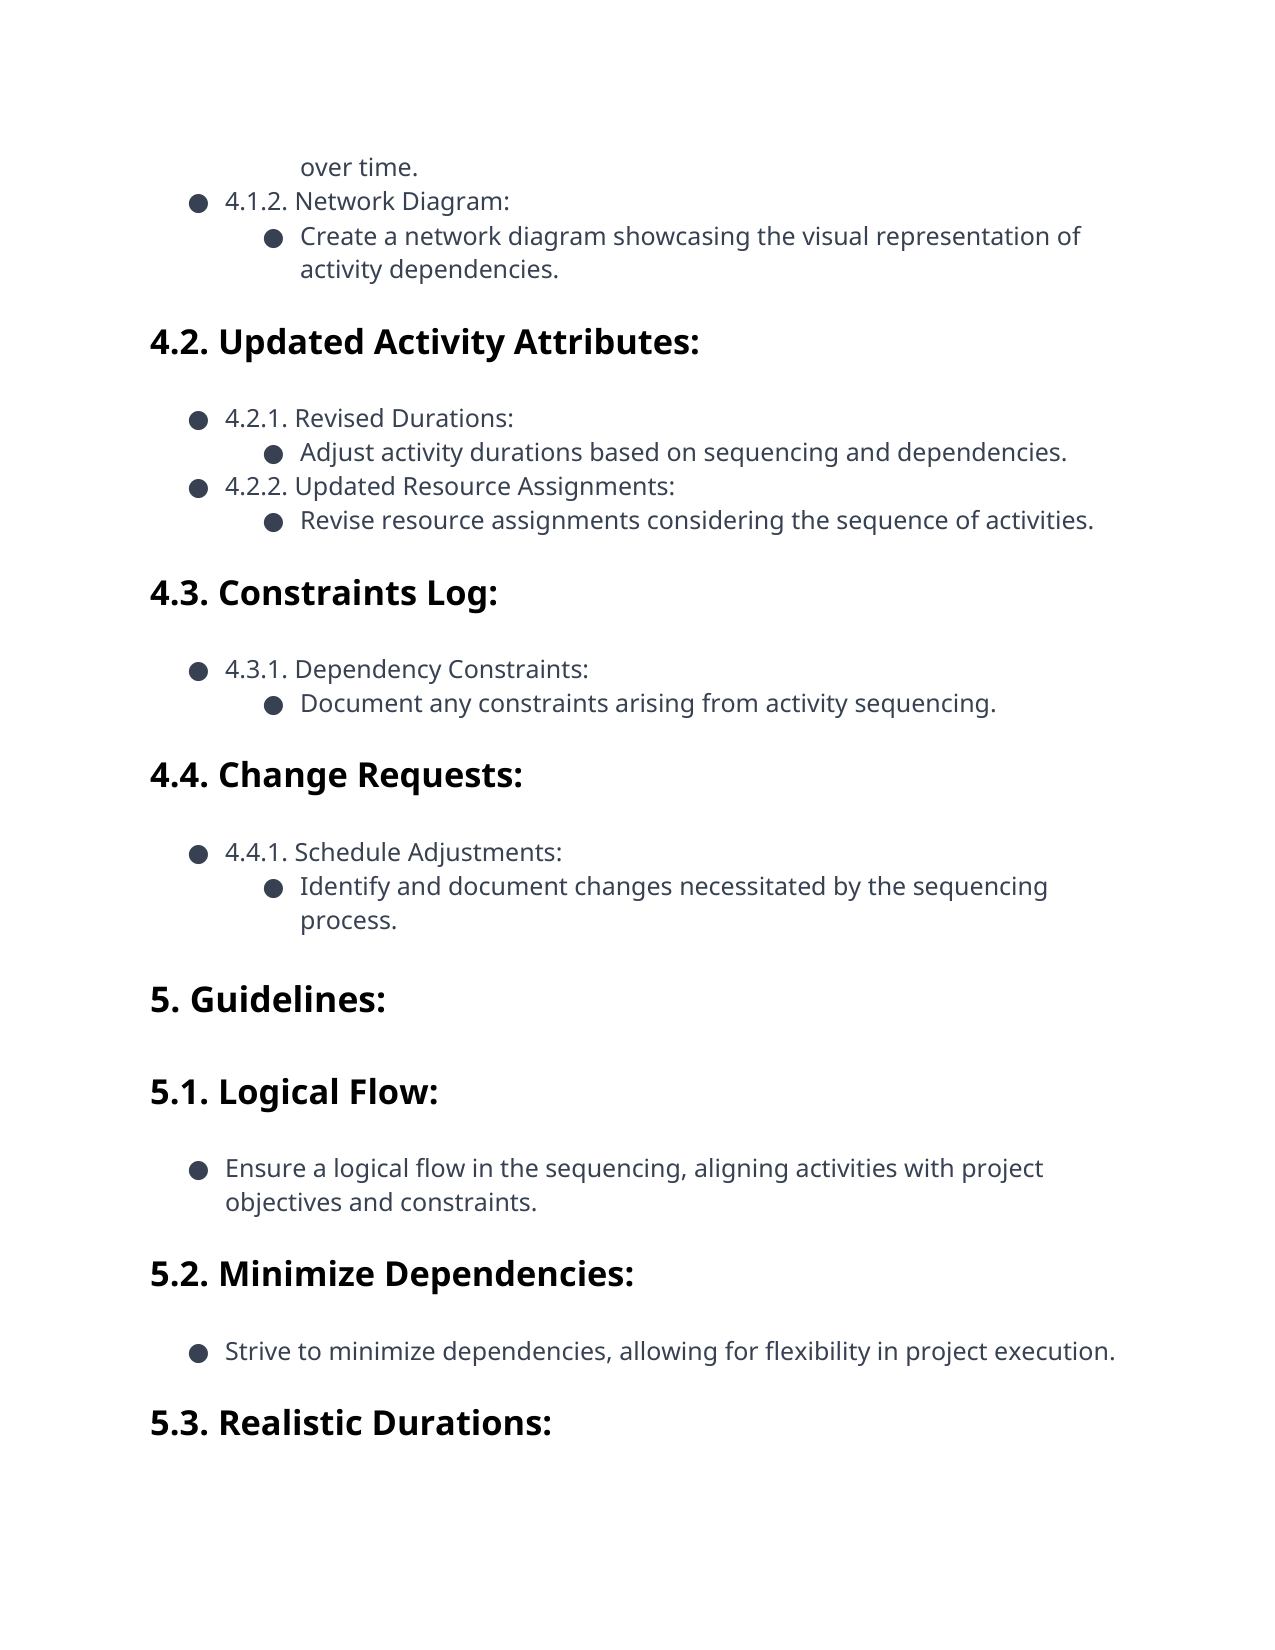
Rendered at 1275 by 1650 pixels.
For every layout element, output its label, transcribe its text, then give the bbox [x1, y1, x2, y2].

subtitle 5.3. Realistic Durations: [150, 1399, 1125, 1446]
subtitle 5.1. Logical Flow: [150, 1067, 1125, 1114]
list Identify and document changes necessitated by the sequencing process. [262, 868, 1125, 937]
subtitle 5. Guidelines: [150, 974, 1125, 1022]
list 4.4.1. Schedule Adjustments: [187, 834, 1125, 868]
subtitle 4.3. Constraints Log: [150, 568, 1125, 615]
subtitle 4.2. Updated Activity Attributes: [150, 317, 1125, 364]
list Revise resource assignments considering the sequence of activities. [262, 503, 1125, 537]
list 4.2.2. Updated Resource Assignments: [187, 469, 1125, 503]
list Document any constraints arising from activity sequencing. [262, 686, 1125, 720]
list Adjust activity durations based on sequencing and dependencies. [262, 435, 1125, 469]
list over time. [262, 150, 1125, 184]
list Create a network diagram showcasing the visual representation of activity dependencies. [262, 218, 1125, 286]
subtitle 5.2. Minimize Dependencies: [150, 1250, 1125, 1297]
list 4.1.2. Network Diagram: [187, 184, 1125, 218]
list Ensure a logical flow in the sequencing, aligning activities with project objectives and constraints. [187, 1151, 1125, 1219]
list Strive to minimize dependencies, allowing for flexibility in project execution. [187, 1333, 1125, 1367]
subtitle 4.4. Change Requests: [150, 751, 1125, 798]
list 4.2.1. Revised Durations: [187, 401, 1125, 435]
list 4.3.1. Dependency Constraints: [187, 652, 1125, 686]
